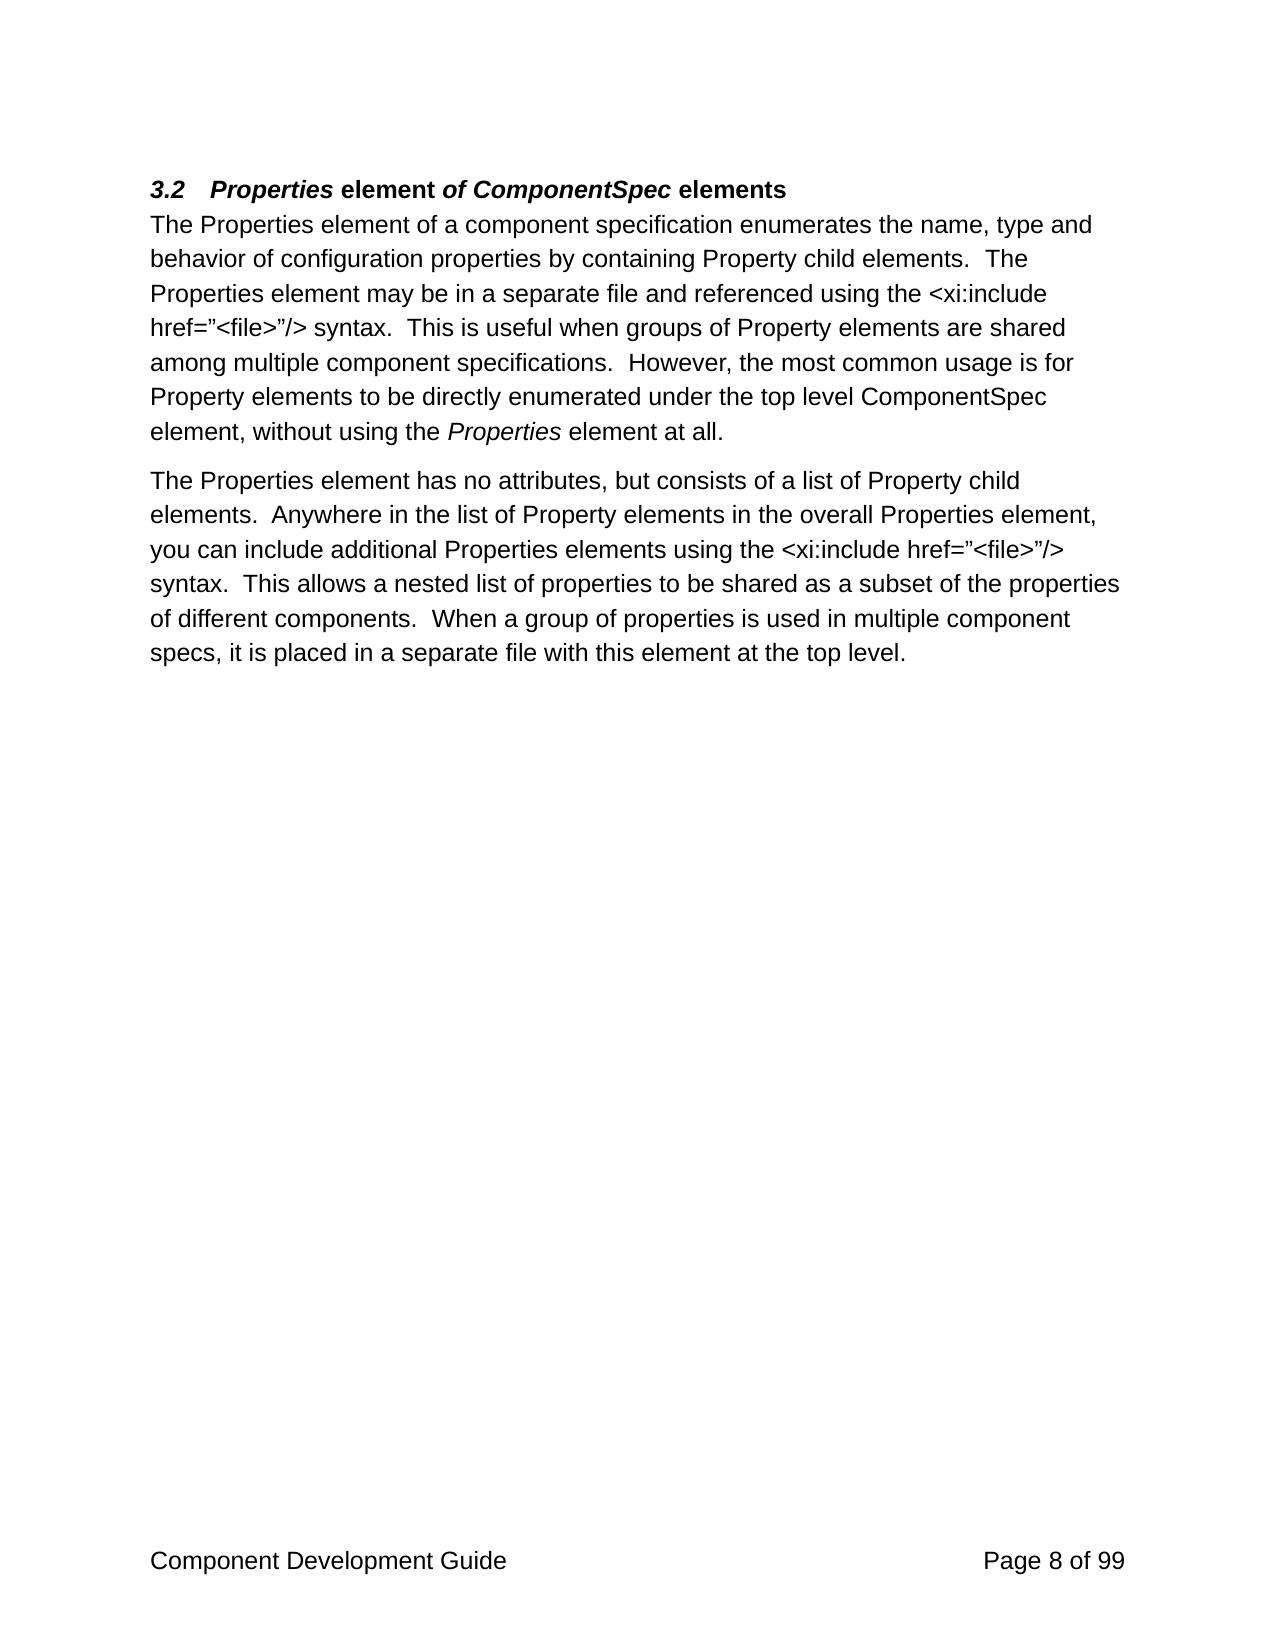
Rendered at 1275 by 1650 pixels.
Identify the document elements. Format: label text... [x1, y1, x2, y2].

subtitle Properties element of ComponentSpec elements [150, 175, 1125, 204]
text The Properties element has no attributes, but consists of a list of Property child elements. Anywhere in the list of Property elements in the overall Properties element, you can include additional Properties elements using the <xi:include href=”<file>”/> syntax. This allows a nested list of properties to be shared as a subset of the properties of different components. When a group of properties is used in multiple component specs, it is placed in a separate file with this element at the top level. [150, 466, 1125, 667]
text The Properties element of a component specification enumerates the name, type and behavior of configuration properties by containing Property child elements. The Properties element may be in a separate file and referenced using the <xi:include href=”<file>”/> syntax. This is useful when groups of Property elements are shared among multiple component specifications. However, the most common usage is for Property elements to be directly enumerated under the top level ComponentSpec element, without using the Properties element at all. [150, 210, 1125, 446]
